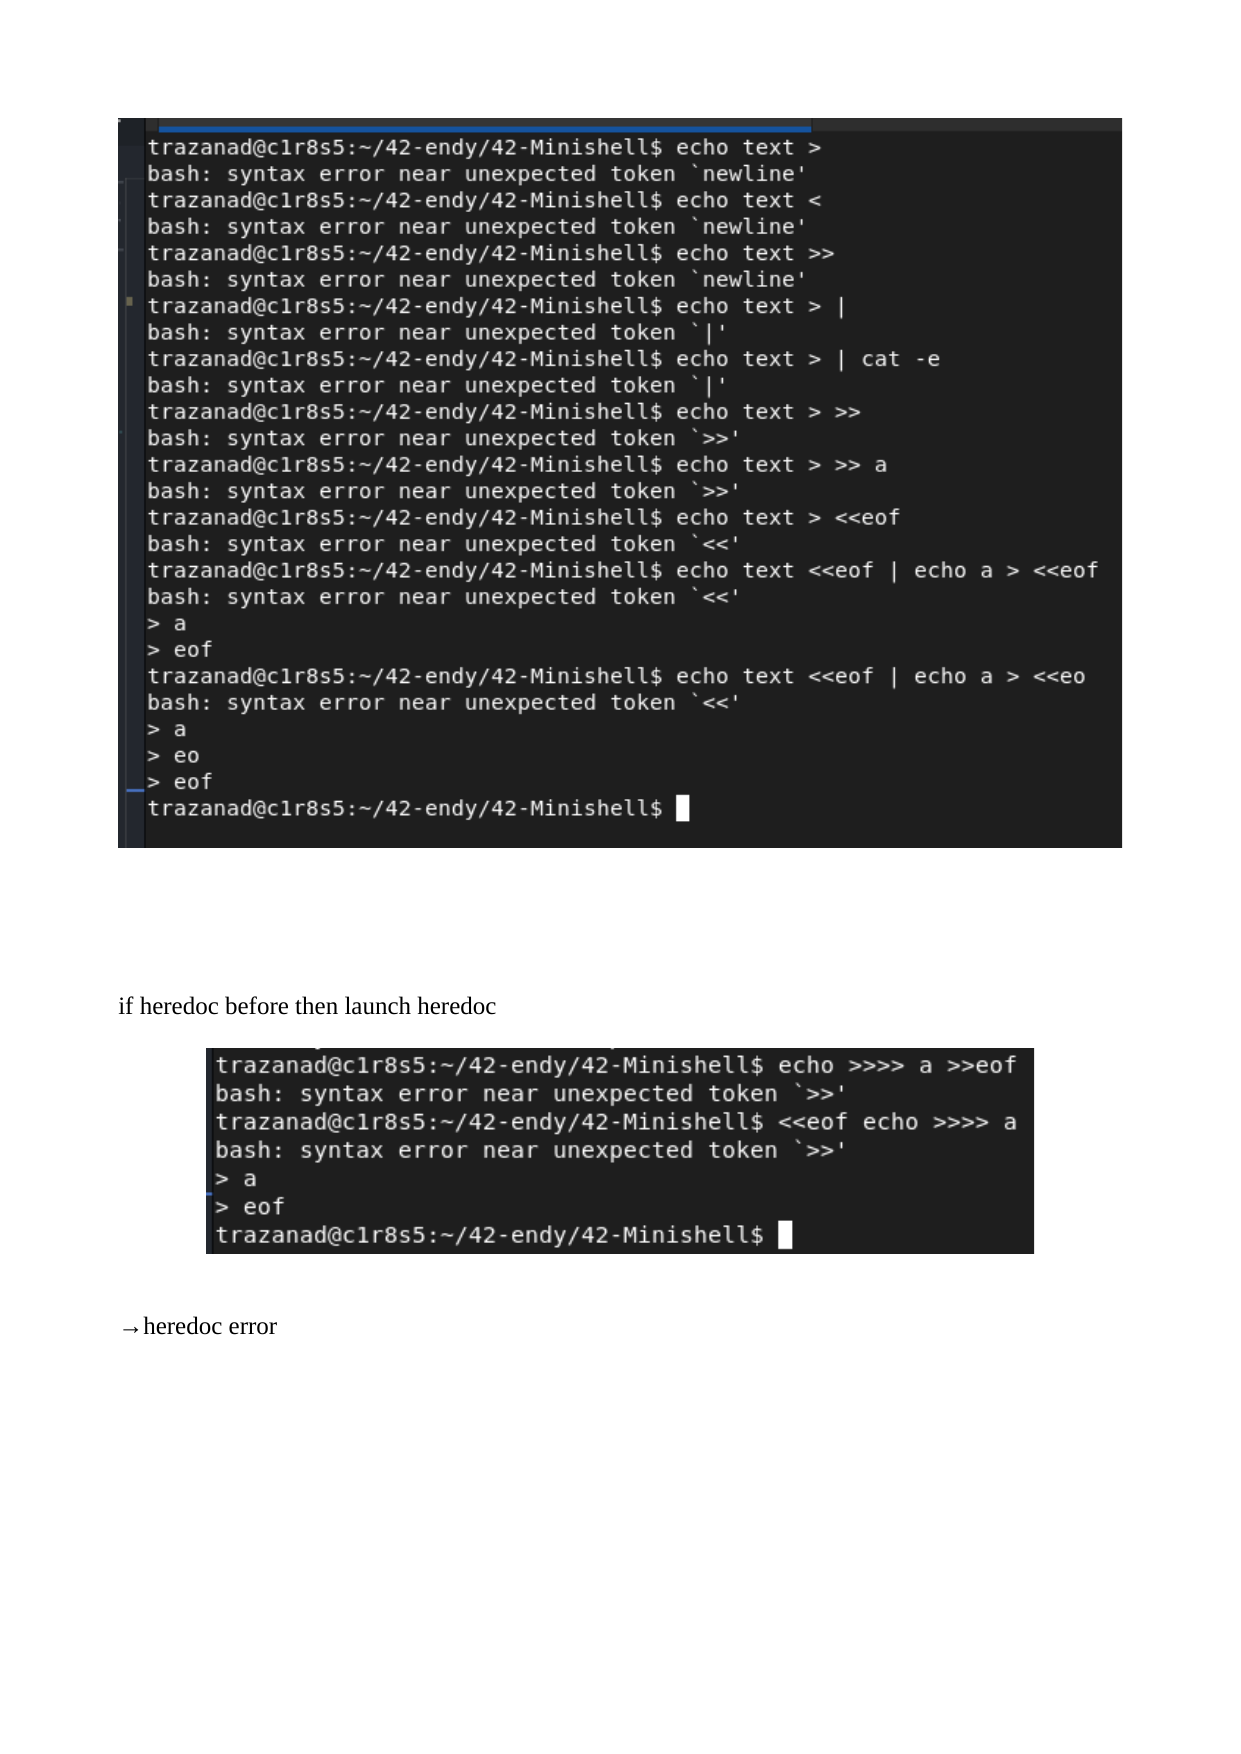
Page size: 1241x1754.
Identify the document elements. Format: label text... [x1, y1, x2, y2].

text if heredoc before then launch heredoc [118, 991, 1122, 1020]
picture [206, 1048, 1035, 1254]
text →heredoc error [118, 1311, 1122, 1340]
picture [118, 118, 1123, 848]
